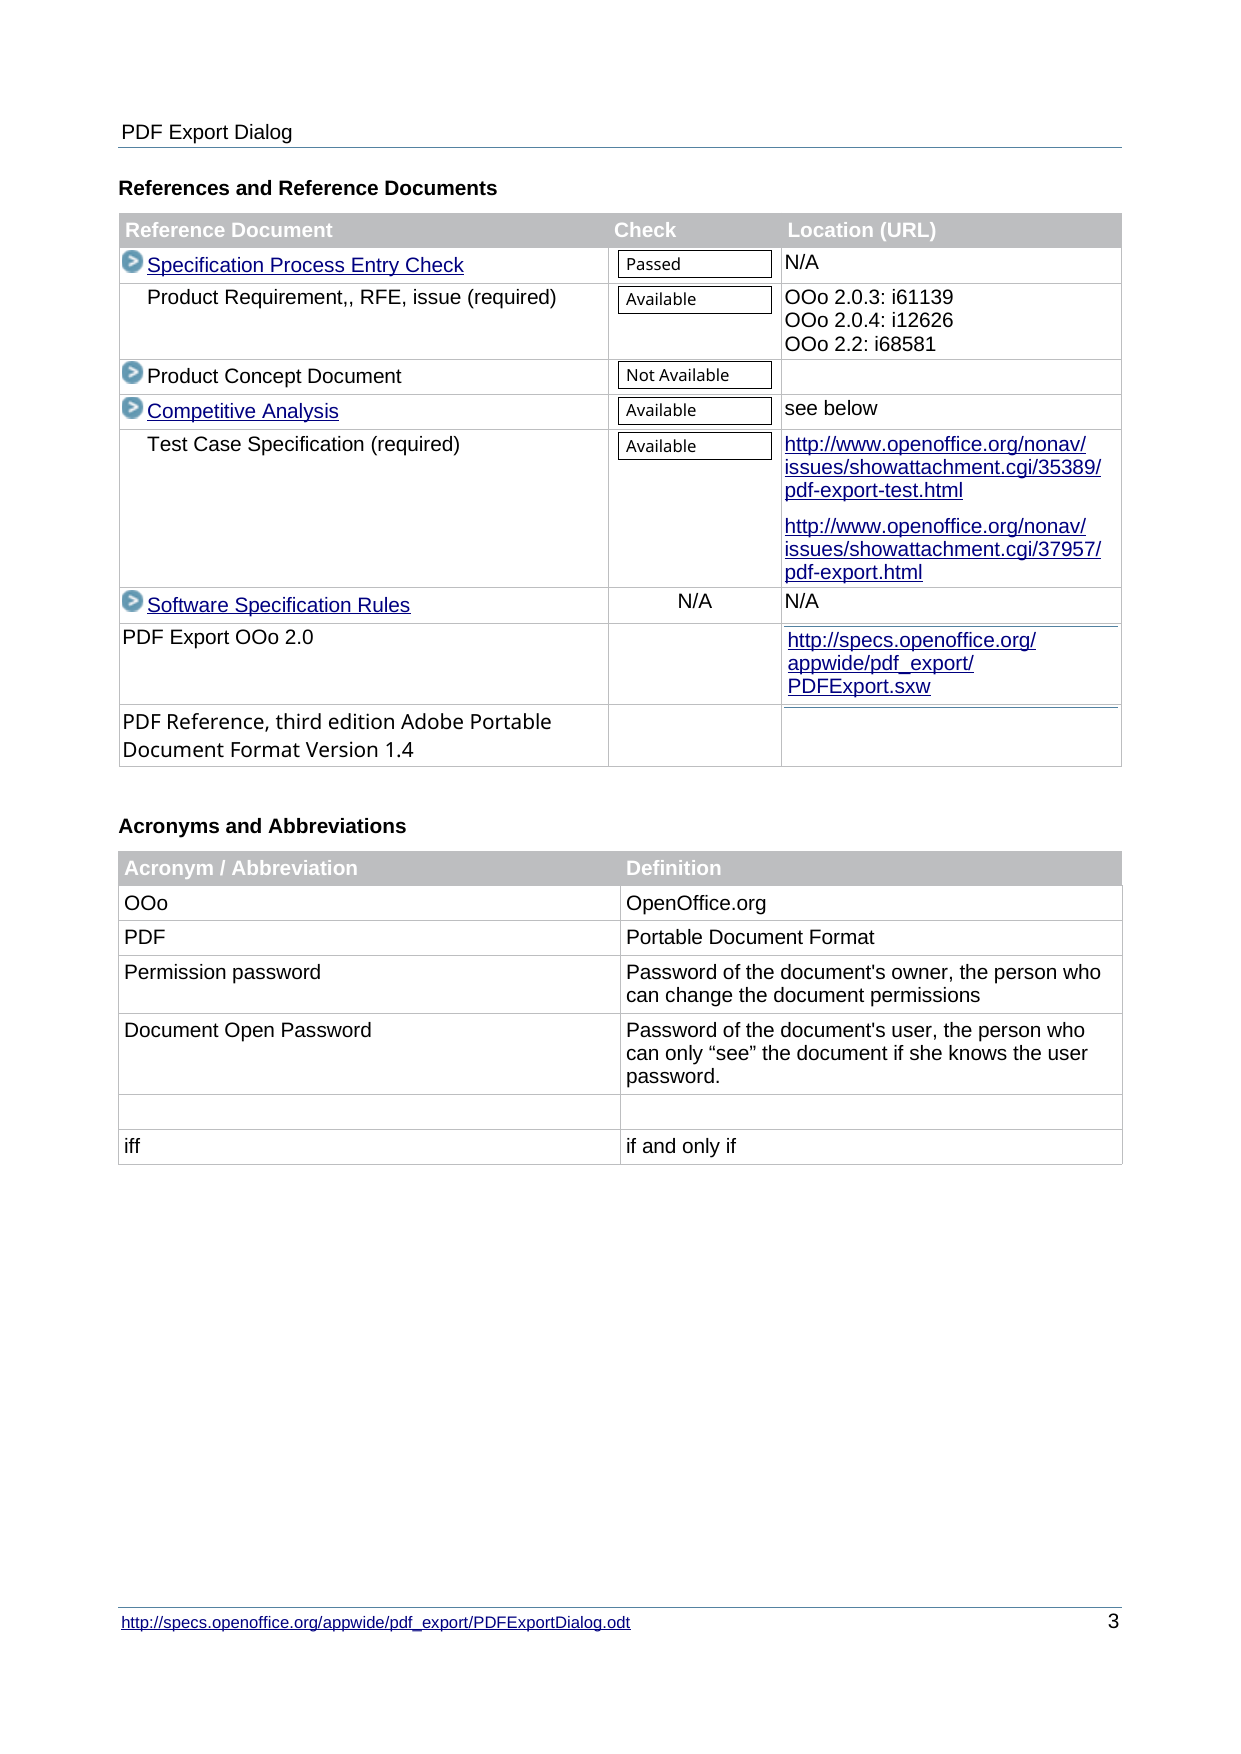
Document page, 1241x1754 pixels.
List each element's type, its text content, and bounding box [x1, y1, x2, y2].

table_cell if and only if [621, 1130, 1122, 1164]
picture [122, 590, 147, 612]
picture [122, 250, 147, 273]
table_header Acronym / Abbreviation [118, 851, 620, 885]
table_cell Portable Document Format [621, 921, 1122, 955]
table_cell see below [782, 395, 1121, 429]
table_header Location (URL) [782, 213, 1122, 248]
table_cell Password of the document's owner, the person who can change the document permissions [621, 956, 1122, 1013]
table_cell [782, 705, 1121, 766]
table_cell OpenOffice.org [621, 886, 1122, 920]
table_cell PDF Reference, third edition Adobe Portable Document Format Version 1.4 [120, 705, 608, 766]
table_cell Document Open Password [119, 1014, 620, 1094]
table_cell PDF Export OOo 2.0 [120, 624, 608, 704]
table_cell PDF [119, 921, 620, 955]
table_cell Specification Process Entry Check [120, 248, 608, 283]
table_cell Product Concept Document [120, 360, 608, 394]
table_cell [609, 705, 781, 766]
table_cell http://specs.openoffice.org/appwide/pdf_export/PDFExport.sxw [782, 624, 1121, 704]
table_cell http://www.openoffice.org/nonav/issues/showattachment.cgi/35389/pdf-export-test.html http://www.openoffice.org/nonav/issues/showattachment.cgi/37957/pdf-export.html [782, 430, 1121, 587]
table_cell Permission password [119, 956, 620, 1013]
table_cell N/A [609, 588, 781, 623]
table_cell [609, 284, 781, 359]
table_cell <Please enter location here> [782, 360, 1121, 394]
table_cell [609, 360, 781, 394]
table_cell Competitive Analysis [120, 395, 608, 429]
table_cell [609, 248, 781, 283]
table_cell [119, 1095, 620, 1129]
table_cell Software Specification Rules [120, 588, 608, 623]
table_header Definition [620, 851, 1122, 885]
table_cell N/A [782, 248, 1121, 283]
table_cell OOo [119, 886, 620, 920]
table_cell Password of the document's user, the person who can only “see” the document if she knows the user password. [621, 1014, 1122, 1094]
table_cell [609, 624, 781, 704]
table_cell iff [119, 1130, 620, 1164]
table_cell OOo 2.0.3: i61139 OOo 2.0.4: i12626 OOo 2.2: i68581 [782, 284, 1121, 359]
table_cell [609, 395, 781, 429]
picture [122, 397, 147, 419]
table_cell [609, 430, 781, 587]
table_cell N/A [782, 588, 1121, 623]
picture [122, 361, 147, 384]
table_cell [621, 1095, 1122, 1129]
table_cell Test Case Specification (required) [120, 430, 608, 587]
table_header Check [609, 213, 781, 248]
table_header Reference Document [119, 213, 608, 248]
subtitle Acronyms and Abbreviations [118, 815, 1122, 838]
table_cell Product Requirement,, RFE, issue (required) [120, 284, 608, 359]
subtitle References and Reference Documents [118, 177, 1122, 200]
